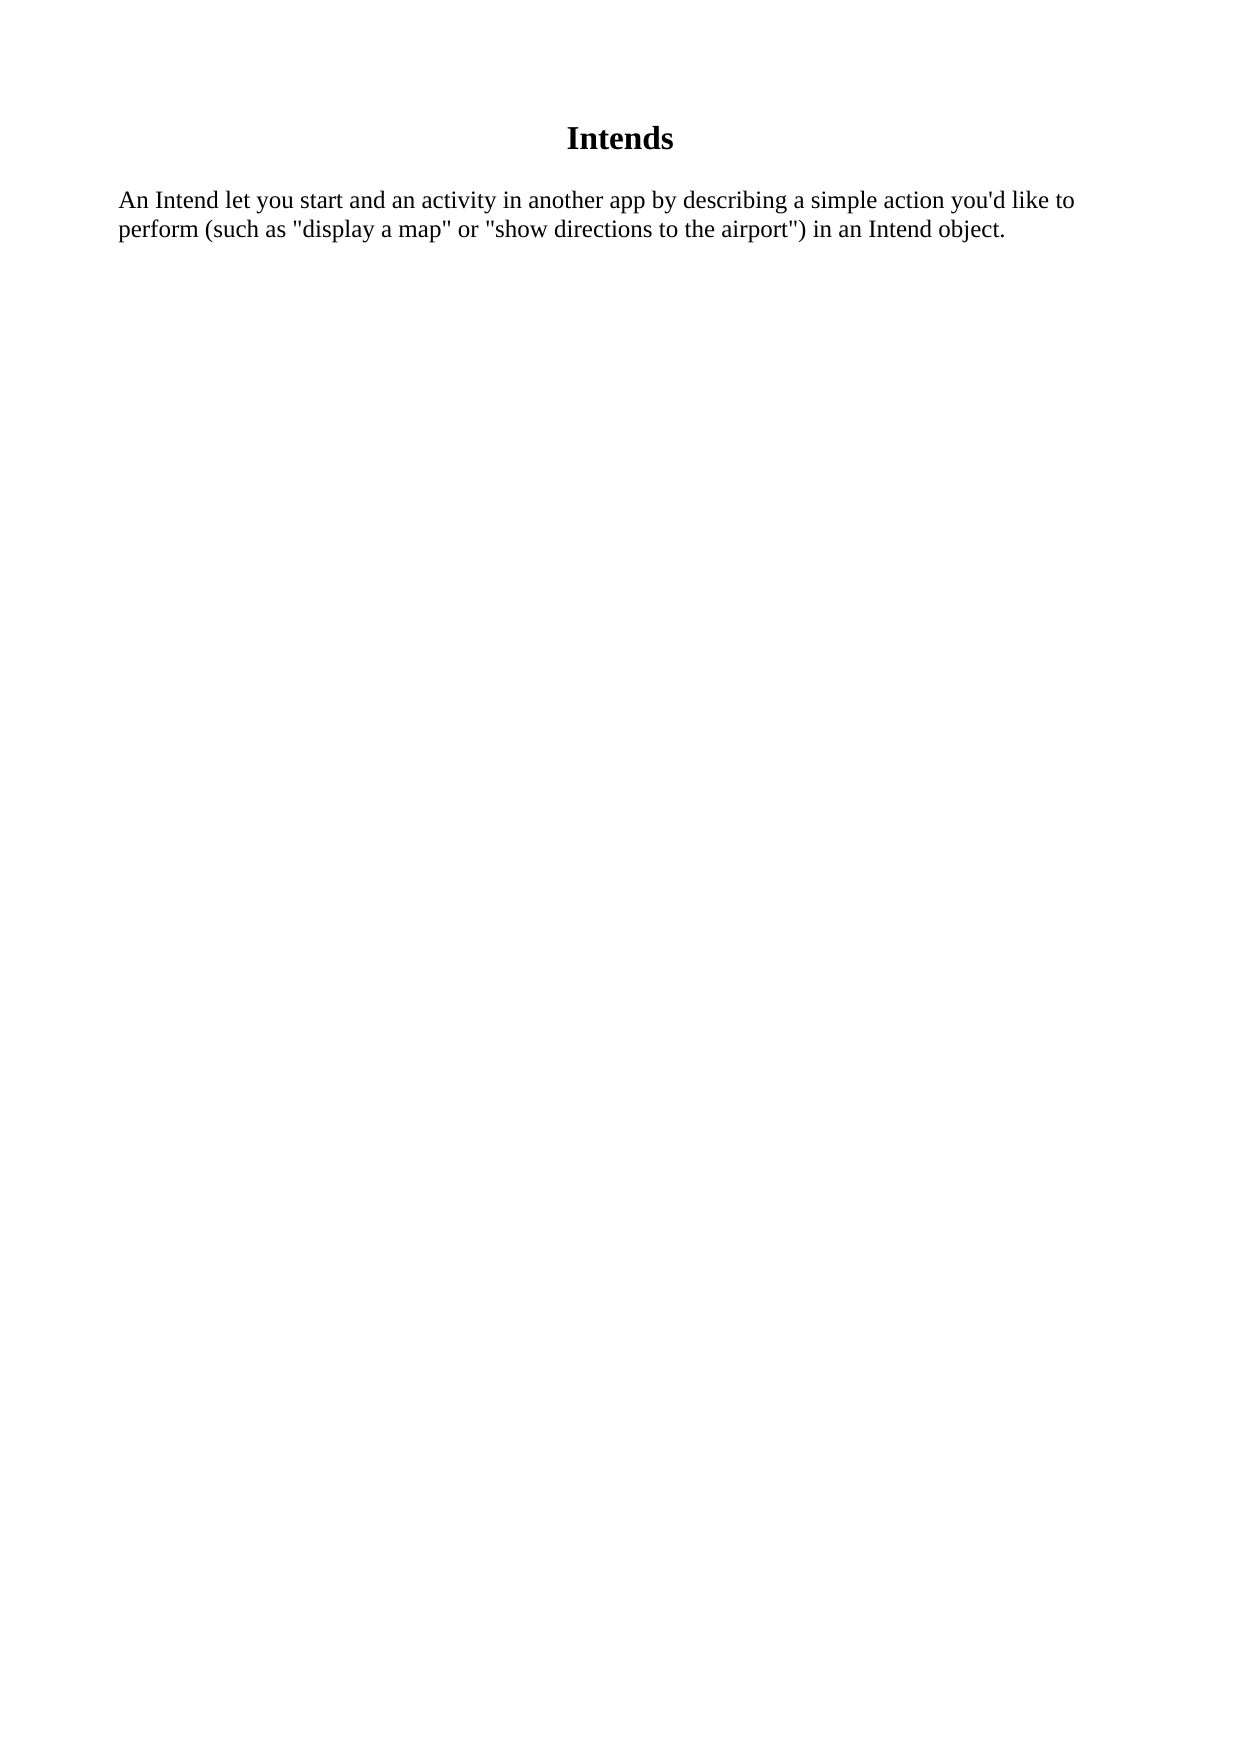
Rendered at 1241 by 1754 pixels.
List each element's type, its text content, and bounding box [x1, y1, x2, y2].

text Intends [118, 118, 1122, 156]
text An Intend let you start and an activity in another app by describing a simple action you'd like to perform (such as "display a map" or "show directions to the airport") in an Intend object. [118, 185, 1122, 243]
